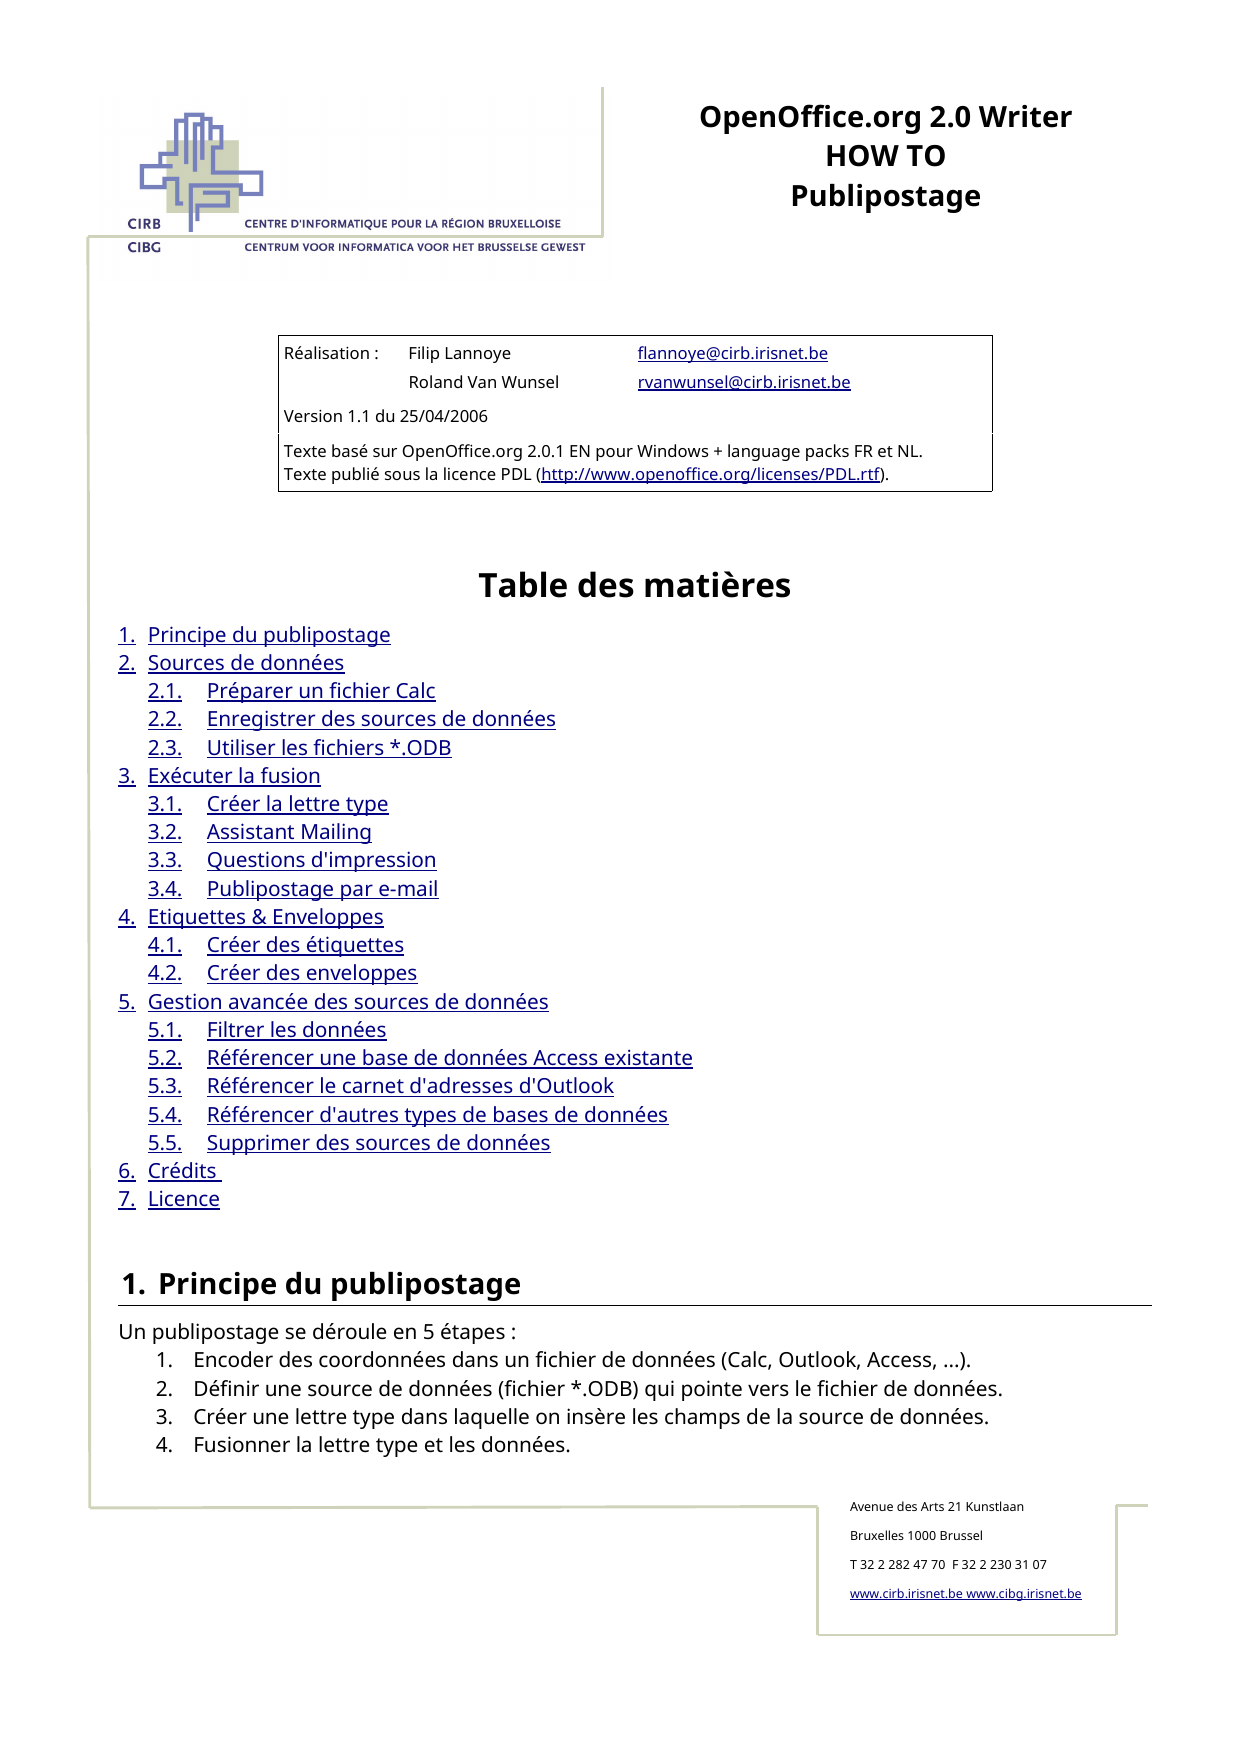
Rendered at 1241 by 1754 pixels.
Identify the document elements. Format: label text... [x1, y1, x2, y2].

picture [97, 95, 612, 282]
text 5.4. Référencer d'autres types de bases de données [148, 1100, 1152, 1128]
text 5.3. Référencer le carnet d'adresses d'Outlook [148, 1071, 1152, 1100]
table_cell Texte basé sur OpenOffice.org 2.0.1 EN pour Windows + language packs FR et NL. Texte publié sous la licence PDL (http://www.openoffice.org/licenses/PDL.rtf). [279, 434, 992, 491]
list Créer une lettre type dans laquelle on insère les champs de la source de données. [156, 1402, 1152, 1430]
list Encoder des coordonnées dans un fichier de données (Calc, Outlook, Access, ...). [156, 1346, 1152, 1374]
text 3.2. Assistant Mailing [148, 817, 1152, 846]
table_cell Roland Van Wunsel [402, 370, 632, 399]
text 1. Principe du publipostage [118, 620, 1152, 648]
text 5.1. Filtrer les données [148, 1015, 1152, 1043]
text 4. Etiquettes & Enveloppes [118, 902, 1152, 930]
list Définir une source de données (fichier *.ODB) qui pointe vers le fichier de données. [156, 1374, 1152, 1402]
table_cell [279, 370, 402, 399]
text 6. Crédits [118, 1156, 1152, 1184]
text 2. Sources de données [118, 648, 1152, 676]
table_header OpenOffice.org 2.0 Writer HOW TO Publipostage [633, 89, 1147, 222]
subtitle Principe du publipostage [118, 1260, 1152, 1305]
table_header [118, 89, 601, 95]
table_header [604, 89, 633, 222]
text Un publipostage se déroule en 5 étapes : [118, 1317, 1152, 1346]
text 3.3. Questions d'impression [148, 846, 1152, 874]
text 4.1. Créer des étiquettes [148, 930, 1152, 958]
text 3. Exécuter la fusion [118, 761, 1152, 789]
text 4.2. Créer des enveloppes [148, 958, 1152, 987]
text 2.3. Utiliser les fichiers *.ODB [148, 733, 1152, 761]
text 3.4. Publipostage par e-mail [148, 874, 1152, 902]
table_header Filip Lannoye [402, 336, 632, 370]
text 2.1. Préparer un fichier Calc [148, 676, 1152, 704]
picture [97, 95, 601, 235]
text 7. Licence [118, 1184, 1152, 1213]
table_header flannoye@cirb.irisnet.be [632, 336, 992, 370]
table_cell rvanwunsel@cirb.irisnet.be [632, 370, 992, 399]
text 5.5. Supprimer des sources de données [148, 1128, 1152, 1156]
table_header Réalisation : [279, 336, 402, 370]
table_cell Version 1.1 du 25/04/2006 [279, 399, 992, 433]
list Fusionner la lettre type et les données. [156, 1430, 1152, 1458]
subtitle Table des matières [118, 562, 1152, 607]
text 2.2. Enregistrer des sources de données [148, 704, 1152, 733]
text 5. Gestion avancée des sources de données [118, 987, 1152, 1015]
text 3.1. Créer la lettre type [148, 789, 1152, 817]
text 5.2. Référencer une base de données Access existante [148, 1043, 1152, 1071]
